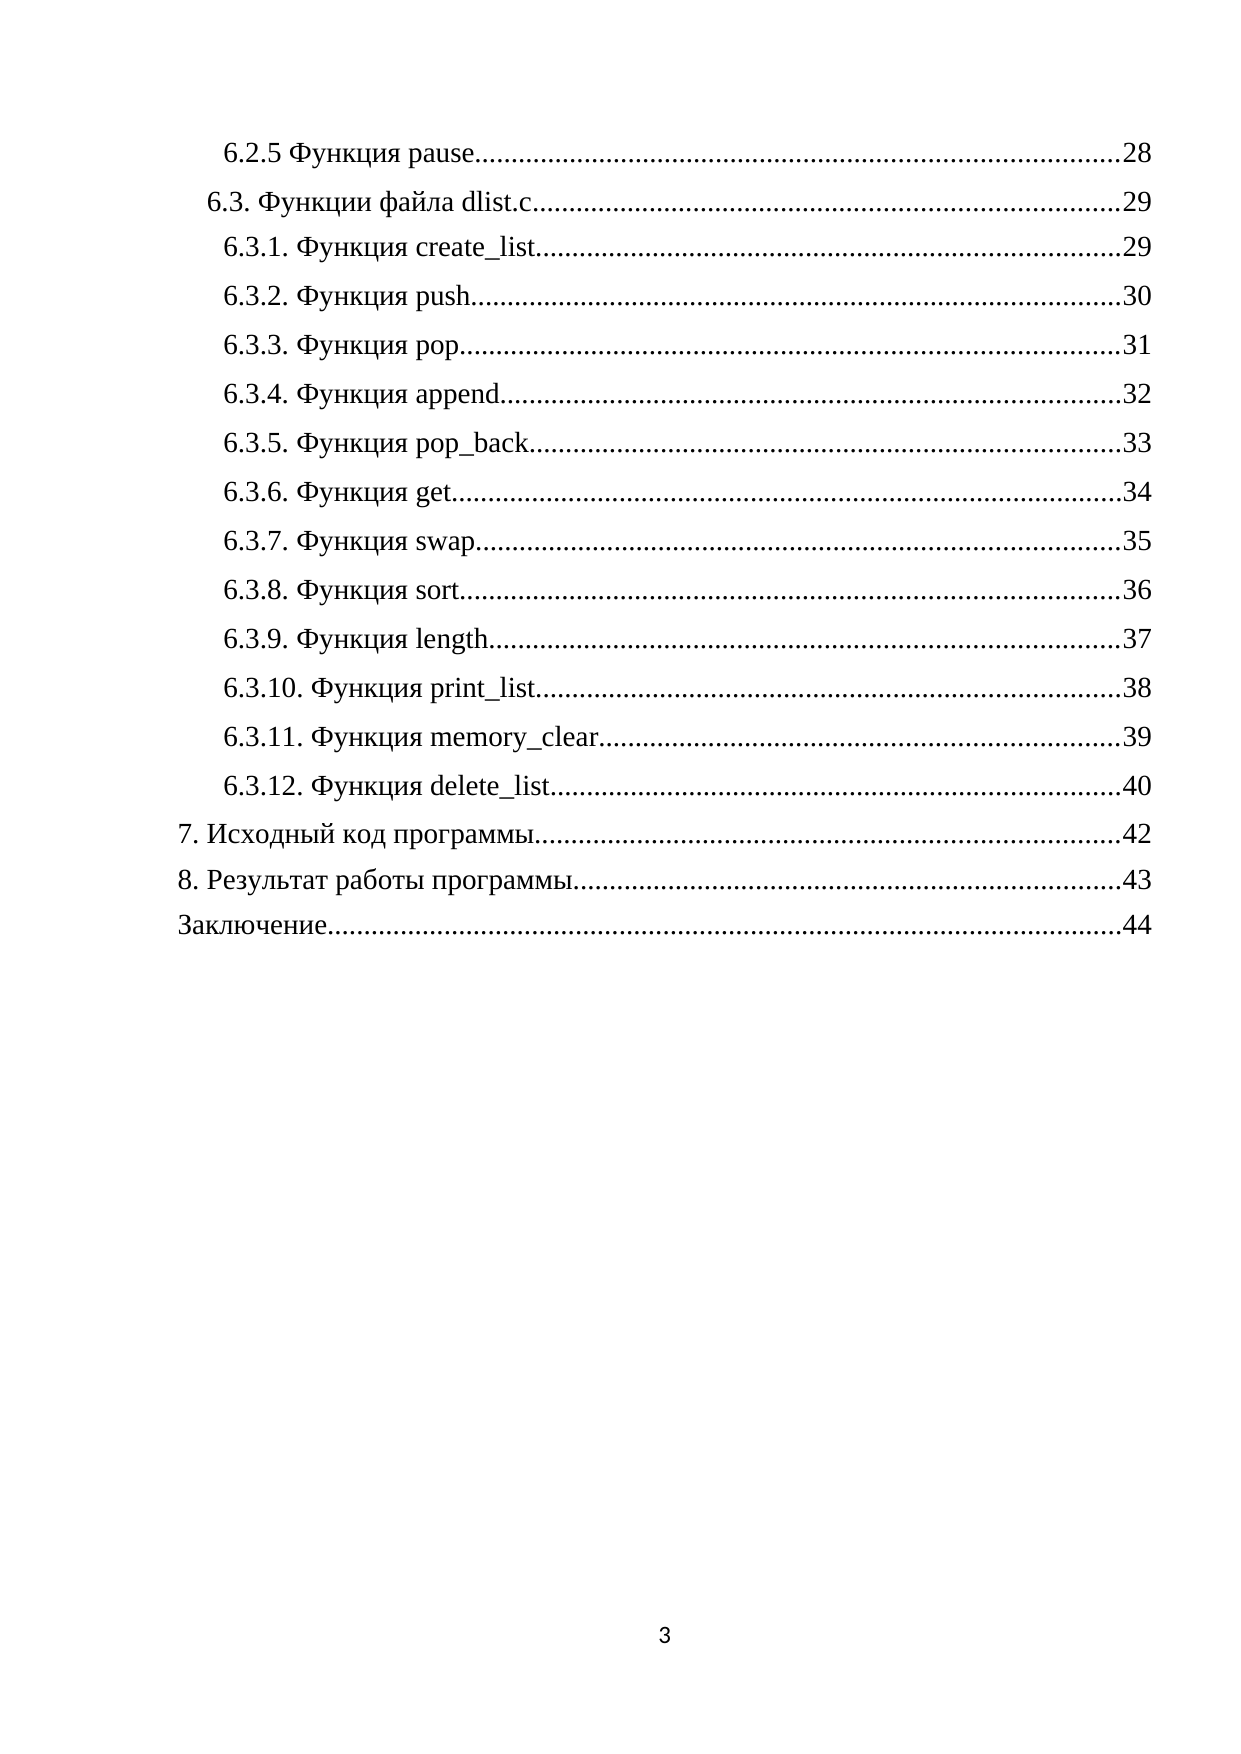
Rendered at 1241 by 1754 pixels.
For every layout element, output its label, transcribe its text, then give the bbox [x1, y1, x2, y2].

text 7. Исходный код программы 42 [177, 817, 1152, 850]
text 6.3.6. Функция get 34 [223, 474, 1152, 507]
text 6.3.5. Функция pop_back 33 [223, 425, 1152, 458]
text 6.3.10. Функция print_list 38 [223, 670, 1152, 703]
text 6.3.2. Функция push 30 [223, 278, 1152, 312]
text Заключение 44 [177, 907, 1152, 941]
text 6.3. Функции файла dlist.c 29 [207, 184, 1152, 217]
text 6.2.5 Функция pause 28 [223, 135, 1152, 168]
text 6.3.12. Функция delete_list 40 [223, 768, 1152, 801]
text 8. Результат работы программы 43 [177, 862, 1152, 895]
text 6.3.8. Функция sort 36 [223, 572, 1152, 605]
text 6.3.7. Функция swap 35 [223, 523, 1152, 556]
text 6.3.11. Функция memory_clear 39 [223, 719, 1152, 752]
text 6.3.9. Функция length 37 [223, 621, 1152, 654]
text 6.3.1. Функция create_list 29 [223, 229, 1152, 263]
text 6.3.4. Функция append 32 [223, 376, 1152, 409]
text 6.3.3. Функция pop 31 [223, 327, 1152, 361]
